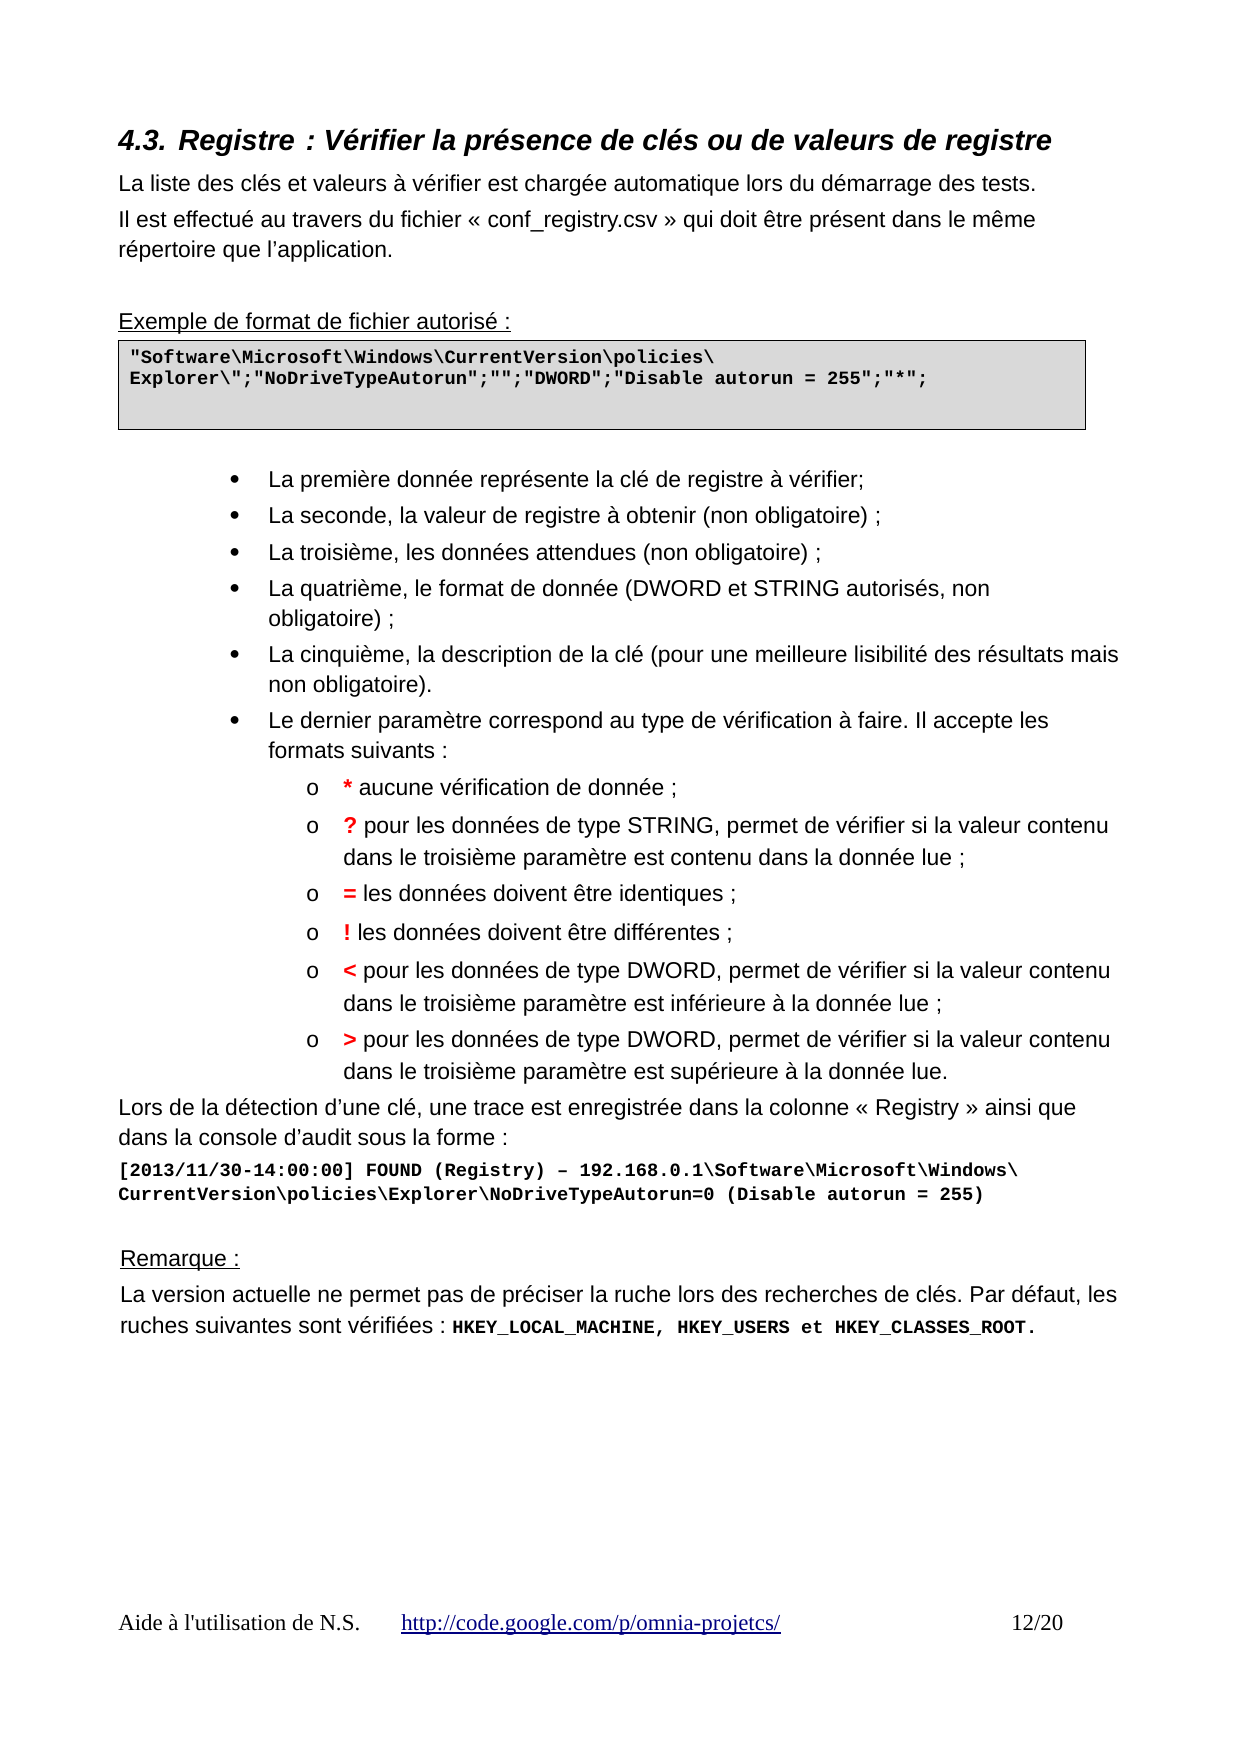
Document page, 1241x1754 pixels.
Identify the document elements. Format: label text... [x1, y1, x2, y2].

table_header "Software\Microsoft\Windows\CurrentVersion\policies\Explorer\";"NoDriveTypeAutorun";"";"DWORD";"Disable autorun = 255";"*"; [119, 341, 1085, 429]
subtitle Registre : Vérifier la présence de clés ou de valeurs de registre [118, 123, 1122, 157]
list ! les données doivent être différentes ; [306, 919, 1122, 947]
list > pour les données de type DWORD, permet de vérifier si la valeur contenu dans le troisième paramètre est supérieure à la donnée lue. [306, 1026, 1122, 1084]
list = les données doivent être identiques ; [306, 880, 1122, 909]
list La première donnée représente la clé de registre à vérifier; [231, 466, 1122, 492]
list La troisième, les données attendues (non obligatoire) ; [231, 538, 1122, 565]
list Remarque : [120, 1245, 1122, 1272]
list < pour les données de type DWORD, permet de vérifier si la valeur contenu dans le troisième paramètre est inférieure à la donnée lue ; [306, 957, 1122, 1016]
list La seconde, la valeur de registre à obtenir (non obligatoire) ; [231, 502, 1122, 529]
list La cinquième, la description de la clé (pour une meilleure lisibilité des résultats mais non obligatoire). [231, 641, 1122, 697]
text Il est effectué au travers du fichier « conf_registry.csv » qui doit être présent dans le même répertoire que l’application. [118, 206, 1122, 262]
text La liste des clés et valeurs à vérifier est chargée automatique lors du démarrage des tests. [118, 169, 1122, 196]
list La version actuelle ne permet pas de préciser la ruche lors des recherches de clés. Par défaut, les ruches suivantes sont vérifiées : HKEY_LOCAL_MACHINE, HKEY_USERS et HKEY_CLASSES_ROOT. [120, 1281, 1122, 1339]
list Le dernier paramètre correspond au type de vérification à faire. Il accepte les formats suivants : [231, 707, 1122, 764]
list La quatrième, le format de donnée (DWORD et STRING autorisés, non obligatoire) ; [231, 574, 1122, 631]
text Exemple de format de fichier autorisé : [118, 308, 1122, 334]
text [2013/11/30-14:00:00] FOUND (Registry) – 192.168.0.1\Software\Microsoft\Windows\CurrentVersion\policies\Explorer\NoDriveTypeAutorun=0 (Disable autorun = 255) [118, 1160, 1122, 1206]
list ? pour les données de type STRING, permet de vérifier si la valeur contenu dans le troisième paramètre est contenu dans la donnée lue ; [306, 812, 1122, 871]
list * aucune vérification de donnée ; [306, 774, 1122, 802]
text Lors de la détection d’une clé, une trace est enregistrée dans la colonne « Registry » ainsi que dans la console d’audit sous la forme : [118, 1094, 1122, 1151]
